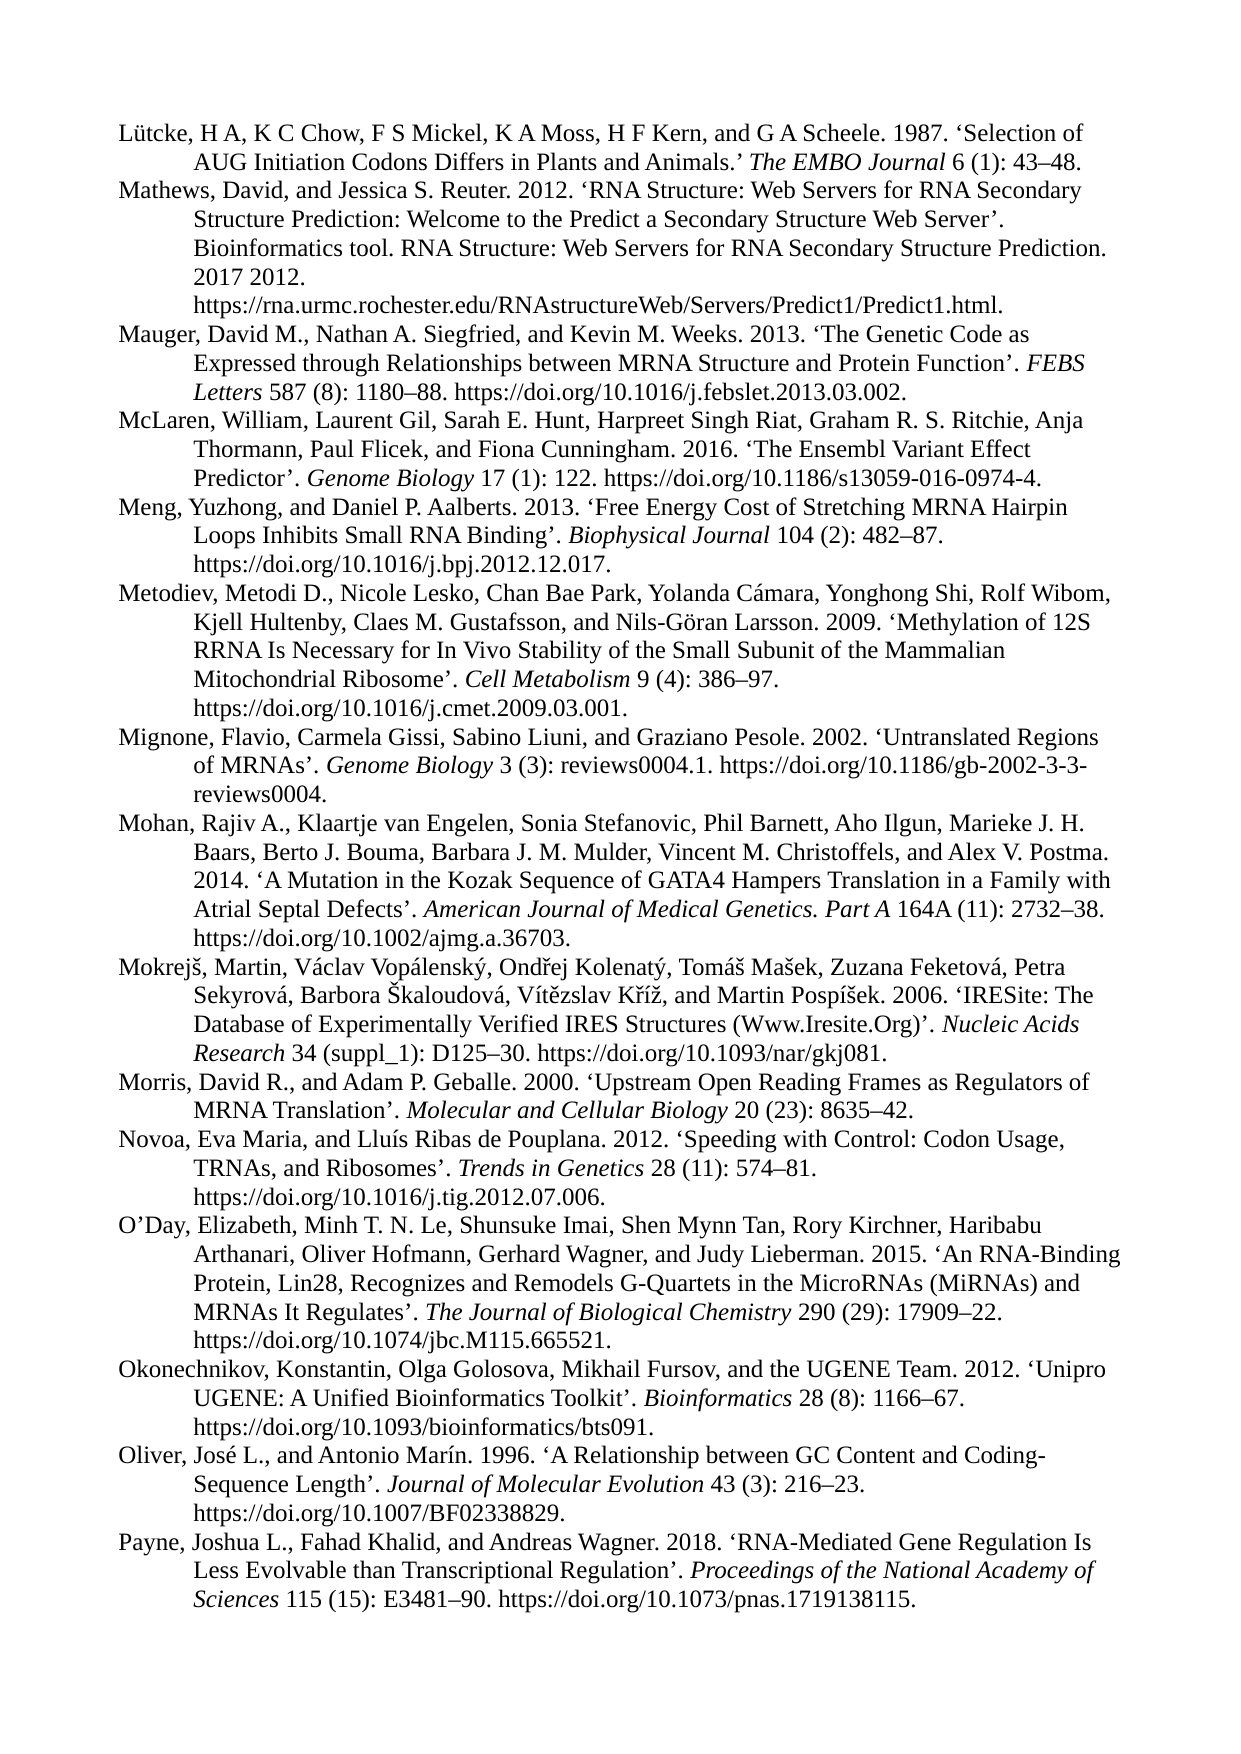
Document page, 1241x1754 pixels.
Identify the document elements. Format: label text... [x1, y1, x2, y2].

text Mignone, Flavio, Carmela Gissi, Sabino Liuni, and Graziano Pesole. 2002. ‘Untranslated Regions of MRNAs’. Genome Biology 3 (3): reviews0004.1. https://doi.org/10.1186/gb-2002-3-3-reviews0004. [118, 722, 1122, 808]
text Mauger, David M., Nathan A. Siegfried, and Kevin M. Weeks. 2013. ‘The Genetic Code as Expressed through Relationships between MRNA Structure and Protein Function’. FEBS Letters 587 (8): 1180–88. https://doi.org/10.1016/j.febslet.2013.03.002. [118, 319, 1122, 406]
text Morris, David R., and Adam P. Geballe. 2000. ‘Upstream Open Reading Frames as Regulators of MRNA Translation’. Molecular and Cellular Biology 20 (23): 8635–42. [118, 1067, 1122, 1124]
text O’Day, Elizabeth, Minh T. N. Le, Shunsuke Imai, Shen Mynn Tan, Rory Kirchner, Haribabu Arthanari, Oliver Hofmann, Gerhard Wagner, and Judy Lieberman. 2015. ‘An RNA-Binding Protein, Lin28, Recognizes and Remodels G-Quartets in the MicroRNAs (MiRNAs) and MRNAs It Regulates’. The Journal of Biological Chemistry 290 (29): 17909–22. https://doi.org/10.1074/jbc.M115.665521. [118, 1211, 1122, 1354]
text Mathews, David, and Jessica S. Reuter. 2012. ‘RNA Structure: Web Servers for RNA Secondary Structure Prediction: Welcome to the Predict a Secondary Structure Web Server’. Bioinformatics tool. RNA Structure: Web Servers for RNA Secondary Structure Prediction. 2017 2012. https://rna.urmc.rochester.edu/RNAstructureWeb/Servers/Predict1/Predict1.html. [118, 176, 1122, 319]
text Okonechnikov, Konstantin, Olga Golosova, Mikhail Fursov, and the UGENE Team. 2012. ‘Unipro UGENE: A Unified Bioinformatics Toolkit’. Bioinformatics 28 (8): 1166–67. https://doi.org/10.1093/bioinformatics/bts091. [118, 1354, 1122, 1441]
text Meng, Yuzhong, and Daniel P. Aalberts. 2013. ‘Free Energy Cost of Stretching MRNA Hairpin Loops Inhibits Small RNA Binding’. Biophysical Journal 104 (2): 482–87. https://doi.org/10.1016/j.bpj.2012.12.017. [118, 492, 1122, 578]
text Payne, Joshua L., Fahad Khalid, and Andreas Wagner. 2018. ‘RNA-Mediated Gene Regulation Is Less Evolvable than Transcriptional Regulation’. Proceedings of the National Academy of Sciences 115 (15): E3481–90. https://doi.org/10.1073/pnas.1719138115. [118, 1527, 1122, 1613]
text Novoa, Eva Maria, and Lluís Ribas de Pouplana. 2012. ‘Speeding with Control: Codon Usage, TRNAs, and Ribosomes’. Trends in Genetics 28 (11): 574–81. https://doi.org/10.1016/j.tig.2012.07.006. [118, 1124, 1122, 1211]
text Mohan, Rajiv A., Klaartje van Engelen, Sonia Stefanovic, Phil Barnett, Aho Ilgun, Marieke J. H. Baars, Berto J. Bouma, Barbara J. M. Mulder, Vincent M. Christoffels, and Alex V. Postma. 2014. ‘A Mutation in the Kozak Sequence of GATA4 Hampers Translation in a Family with Atrial Septal Defects’. American Journal of Medical Genetics. Part A 164A (11): 2732–38. https://doi.org/10.1002/ajmg.a.36703. [118, 808, 1122, 952]
text Oliver, José L., and Antonio Marín. 1996. ‘A Relationship between GC Content and Coding-Sequence Length’. Journal of Molecular Evolution 43 (3): 216–23. https://doi.org/10.1007/BF02338829. [118, 1441, 1122, 1527]
text Metodiev, Metodi D., Nicole Lesko, Chan Bae Park, Yolanda Cámara, Yonghong Shi, Rolf Wibom, Kjell Hultenby, Claes M. Gustafsson, and Nils-Göran Larsson. 2009. ‘Methylation of 12S RRNA Is Necessary for In Vivo Stability of the Small Subunit of the Mammalian Mitochondrial Ribosome’. Cell Metabolism 9 (4): 386–97. https://doi.org/10.1016/j.cmet.2009.03.001. [118, 578, 1122, 722]
text Lütcke, H A, K C Chow, F S Mickel, K A Moss, H F Kern, and G A Scheele. 1987. ‘Selection of AUG Initiation Codons Differs in Plants and Animals.’ The EMBO Journal 6 (1): 43–48. [118, 118, 1122, 176]
text McLaren, William, Laurent Gil, Sarah E. Hunt, Harpreet Singh Riat, Graham R. S. Ritchie, Anja Thormann, Paul Flicek, and Fiona Cunningham. 2016. ‘The Ensembl Variant Effect Predictor’. Genome Biology 17 (1): 122. https://doi.org/10.1186/s13059-016-0974-4. [118, 406, 1122, 492]
text Mokrejš, Martin, Václav Vopálenský, Ondřej Kolenatý, Tomáš Mašek, Zuzana Feketová, Petra Sekyrová, Barbora Škaloudová, Vítězslav Kříž, and Martin Pospíšek. 2006. ‘IRESite: The Database of Experimentally Verified IRES Structures (Www.Iresite.Org)’. Nucleic Acids Research 34 (suppl_1): D125–30. https://doi.org/10.1093/nar/gkj081. [118, 952, 1122, 1067]
